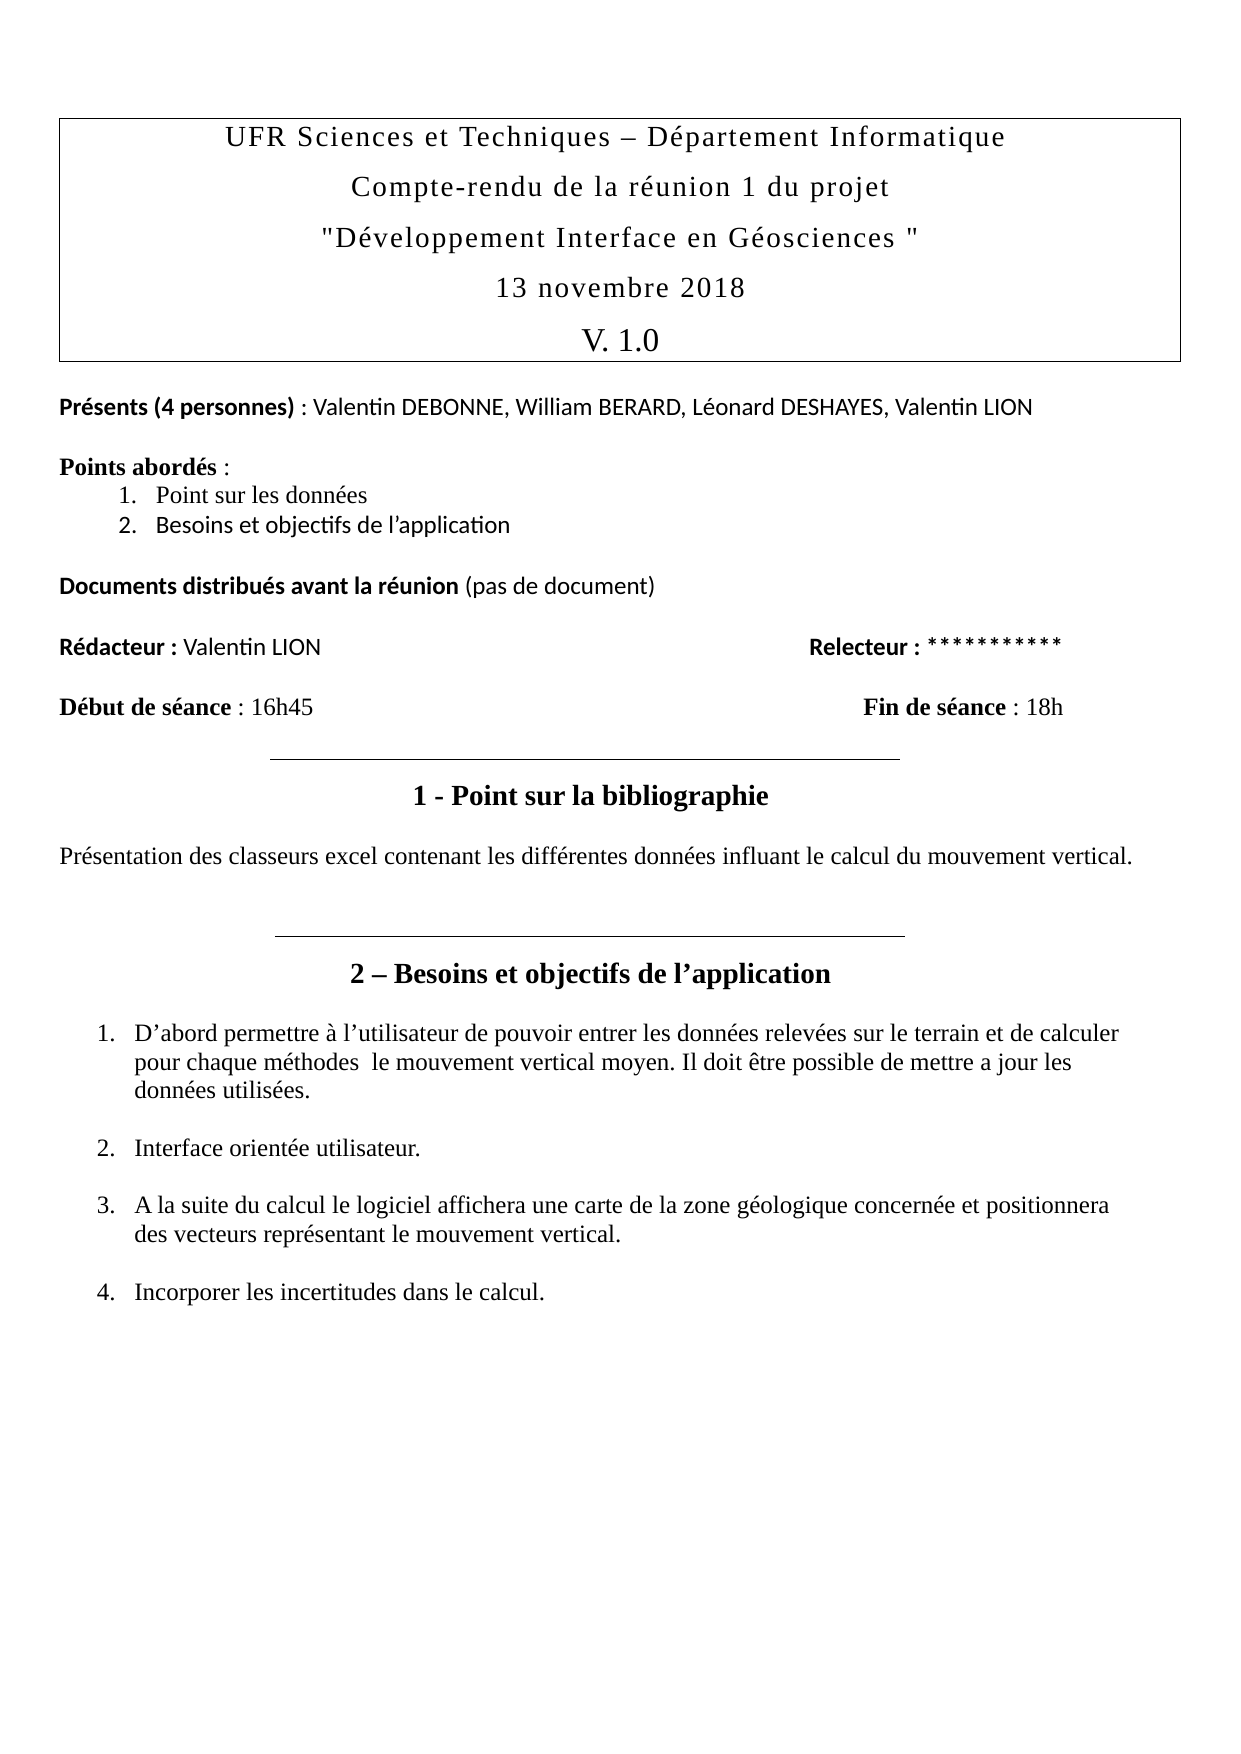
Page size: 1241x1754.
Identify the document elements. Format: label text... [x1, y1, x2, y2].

text UFR Sciences et Techniques – Département Informatique [60, 119, 1180, 153]
text V. 1.0 [60, 319, 1180, 361]
list A la suite du calcul le logiciel affichera une carte de la zone géologique concernée et positionnera des vecteurs représentant le mouvement vertical. [97, 1191, 1122, 1248]
list Interface orientée utilisateur. [97, 1133, 1122, 1162]
text 13 novembre 2018 [60, 269, 1180, 304]
text Début de séance : 16h45 Fin de séance : 18h [59, 692, 1181, 721]
text Compte-rendu de la réunion 1 du projet [60, 168, 1180, 203]
list Point sur les données [118, 480, 1181, 509]
subtitle 2 – Besoins et objectifs de l’application [59, 956, 1122, 989]
list D’abord permettre à l’utilisateur de pouvoir entrer les données relevées sur le terrain et de calculer pour chaque méthodes le mouvement vertical moyen. Il doit être possible de mettre a jour les données utilisées. [97, 1018, 1122, 1104]
text Documents distribués avant la réunion (pas de document) [59, 570, 1181, 601]
subtitle Présentation des classeurs excel contenant les différentes données influant le calcul du mouvement vertical. [59, 841, 1181, 869]
text Points abordés : [59, 452, 1181, 480]
subtitle 1 - Point sur la bibliographie [59, 778, 1122, 812]
text Présents (4 personnes) : Valentin DEBONNE, William BERARD, Léonard DESHAYES, Valentin LION [59, 391, 1181, 421]
list Besoins et objectifs de l’application [118, 509, 1181, 540]
list Incorporer les incertitudes dans le calcul. [97, 1277, 1122, 1306]
subtitle Rédacteur : Valentin LION Relecteur : *********** [59, 631, 1122, 662]
text "Développement Interface en Géosciences " [60, 219, 1180, 253]
